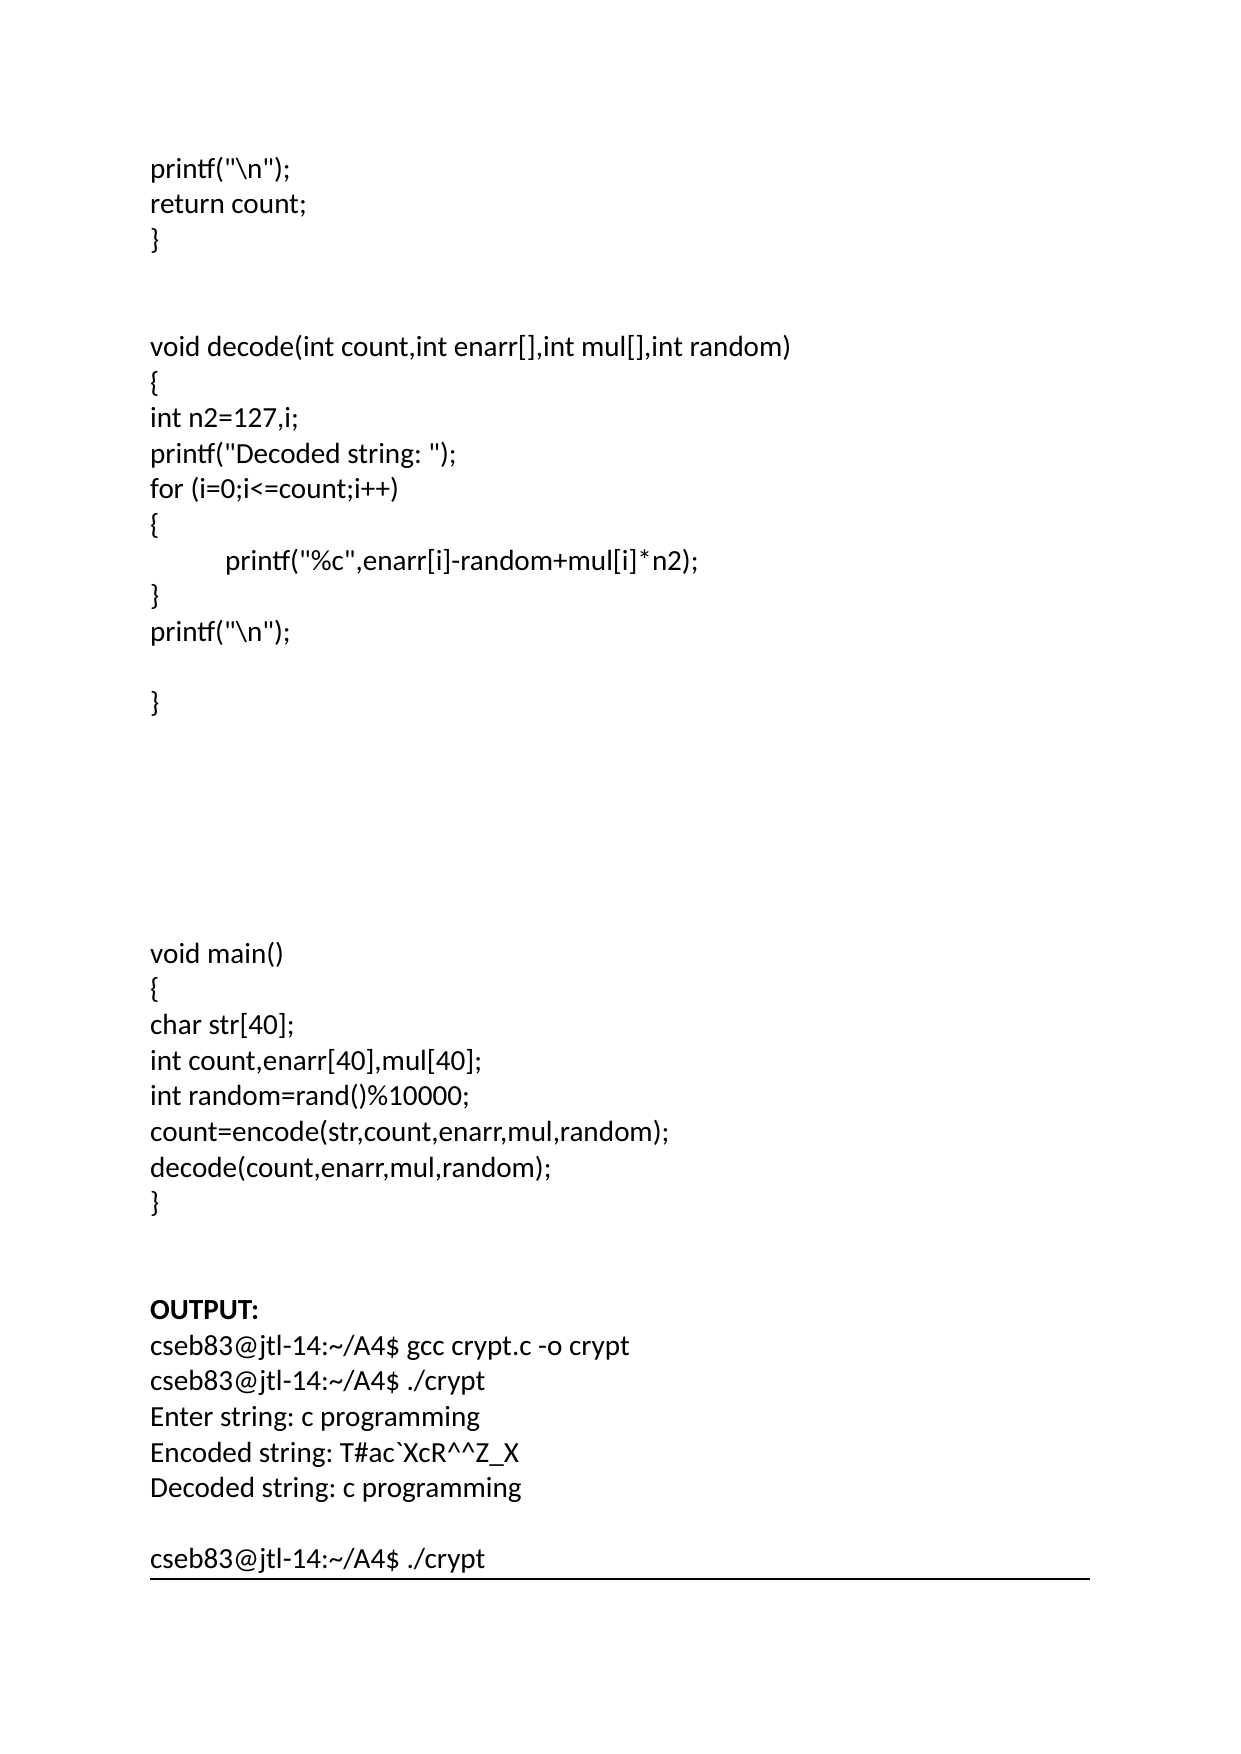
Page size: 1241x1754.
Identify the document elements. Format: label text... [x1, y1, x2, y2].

text } [150, 684, 1090, 720]
text { [150, 506, 1090, 542]
text void decode(int count,int enarr[],int mul[],int random) [150, 328, 1090, 364]
text { [150, 364, 1090, 399]
text char str[40]; [150, 1006, 1090, 1042]
text return count; [150, 186, 1090, 221]
text decode(count,enarr,mul,random); [150, 1149, 1090, 1184]
text Encoded string: T#ac`XcR^^Z_X [150, 1434, 1090, 1469]
text int count,enarr[40],mul[40]; [150, 1042, 1090, 1077]
text for (i=0;i<=count;i++) [150, 471, 1090, 506]
text Enter string: c programming [150, 1398, 1090, 1434]
text printf("\n"); [150, 150, 1090, 186]
text cseb83@jtl-14:~/A4$ ./crypt [150, 1541, 1090, 1578]
text cseb83@jtl-14:~/A4$ gcc crypt.c -o crypt [150, 1327, 1090, 1362]
text } [150, 1184, 1090, 1220]
text cseb83@jtl-14:~/A4$ ./crypt [150, 1362, 1090, 1398]
text printf("Decoded string: "); [150, 435, 1090, 471]
text } [150, 221, 1090, 257]
text printf("\n"); [150, 613, 1090, 649]
text { [150, 971, 1090, 1006]
text printf("%c",enarr[i]-random+mul[i]*n2); [150, 542, 1090, 577]
text count=encode(str,count,enarr,mul,random); [150, 1113, 1090, 1149]
text int random=rand()%10000; [150, 1077, 1090, 1113]
text Decoded string: c programming [150, 1469, 1090, 1505]
text OUTPUT: [150, 1291, 1090, 1327]
text void main() [150, 935, 1090, 971]
text int n2=127,i; [150, 399, 1090, 435]
text } [150, 577, 1090, 613]
